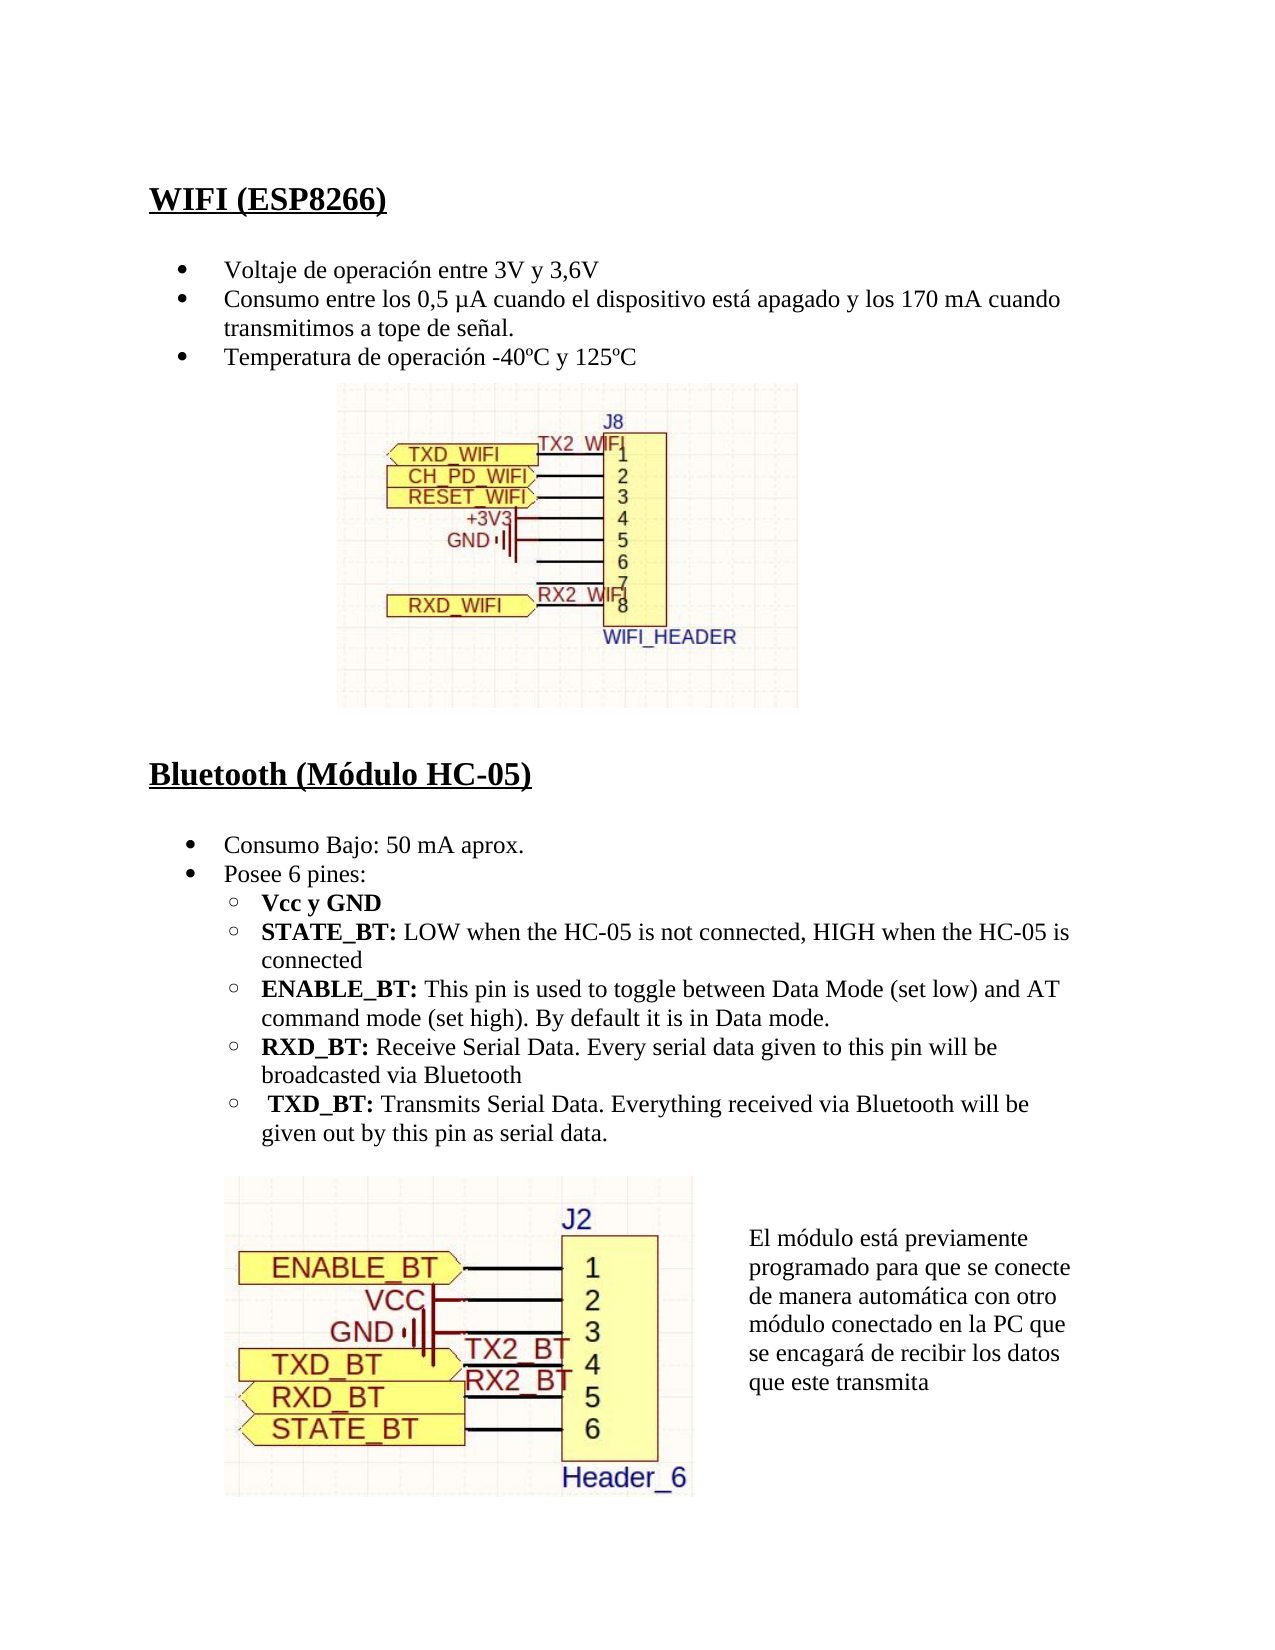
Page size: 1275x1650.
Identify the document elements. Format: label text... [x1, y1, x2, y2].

list RXD_BT: Receive Serial Data. Every serial data given to this pin will be broadcasted via Bluetooth [223, 1032, 1087, 1089]
picture [337, 383, 799, 708]
text Bluetooth (Módulo HC-05) [148, 754, 1087, 792]
list Temperatura de operación -40ºC y 125ºC [178, 342, 1087, 370]
picture [224, 1176, 695, 1497]
list ENABLE_BT: This pin is used to toggle between Data Mode (set low) and AT command mode (set high). By default it is in Data mode. [223, 974, 1087, 1032]
list Consumo Bajo: 50 mA aprox. [186, 830, 1087, 859]
text El módulo está previamente programado para que se conecte de manera automática con otro módulo conectado en la PC que se encagará de recibir los datos que este transmita [695, 1223, 1087, 1396]
list Vcc y GND [223, 888, 1087, 917]
list STATE_BT: LOW when the HC-05 is not connected, HIGH when the HC-05 is connected [223, 917, 1087, 974]
list Voltaje de operación entre 3V y 3,6V [178, 255, 1087, 284]
list TXD_BT: Transmits Serial Data. Everything received via Bluetooth will be given out by this pin as serial data. [223, 1089, 1087, 1147]
text WIFI (ESP8266) [148, 179, 1087, 217]
text [148, 1223, 224, 1396]
list Posee 6 pines: [186, 859, 1087, 888]
list Consumo entre los 0,5 µA cuando el dispositivo está apagado y los 170 mA cuando transmitimos a tope de señal. [178, 284, 1087, 342]
